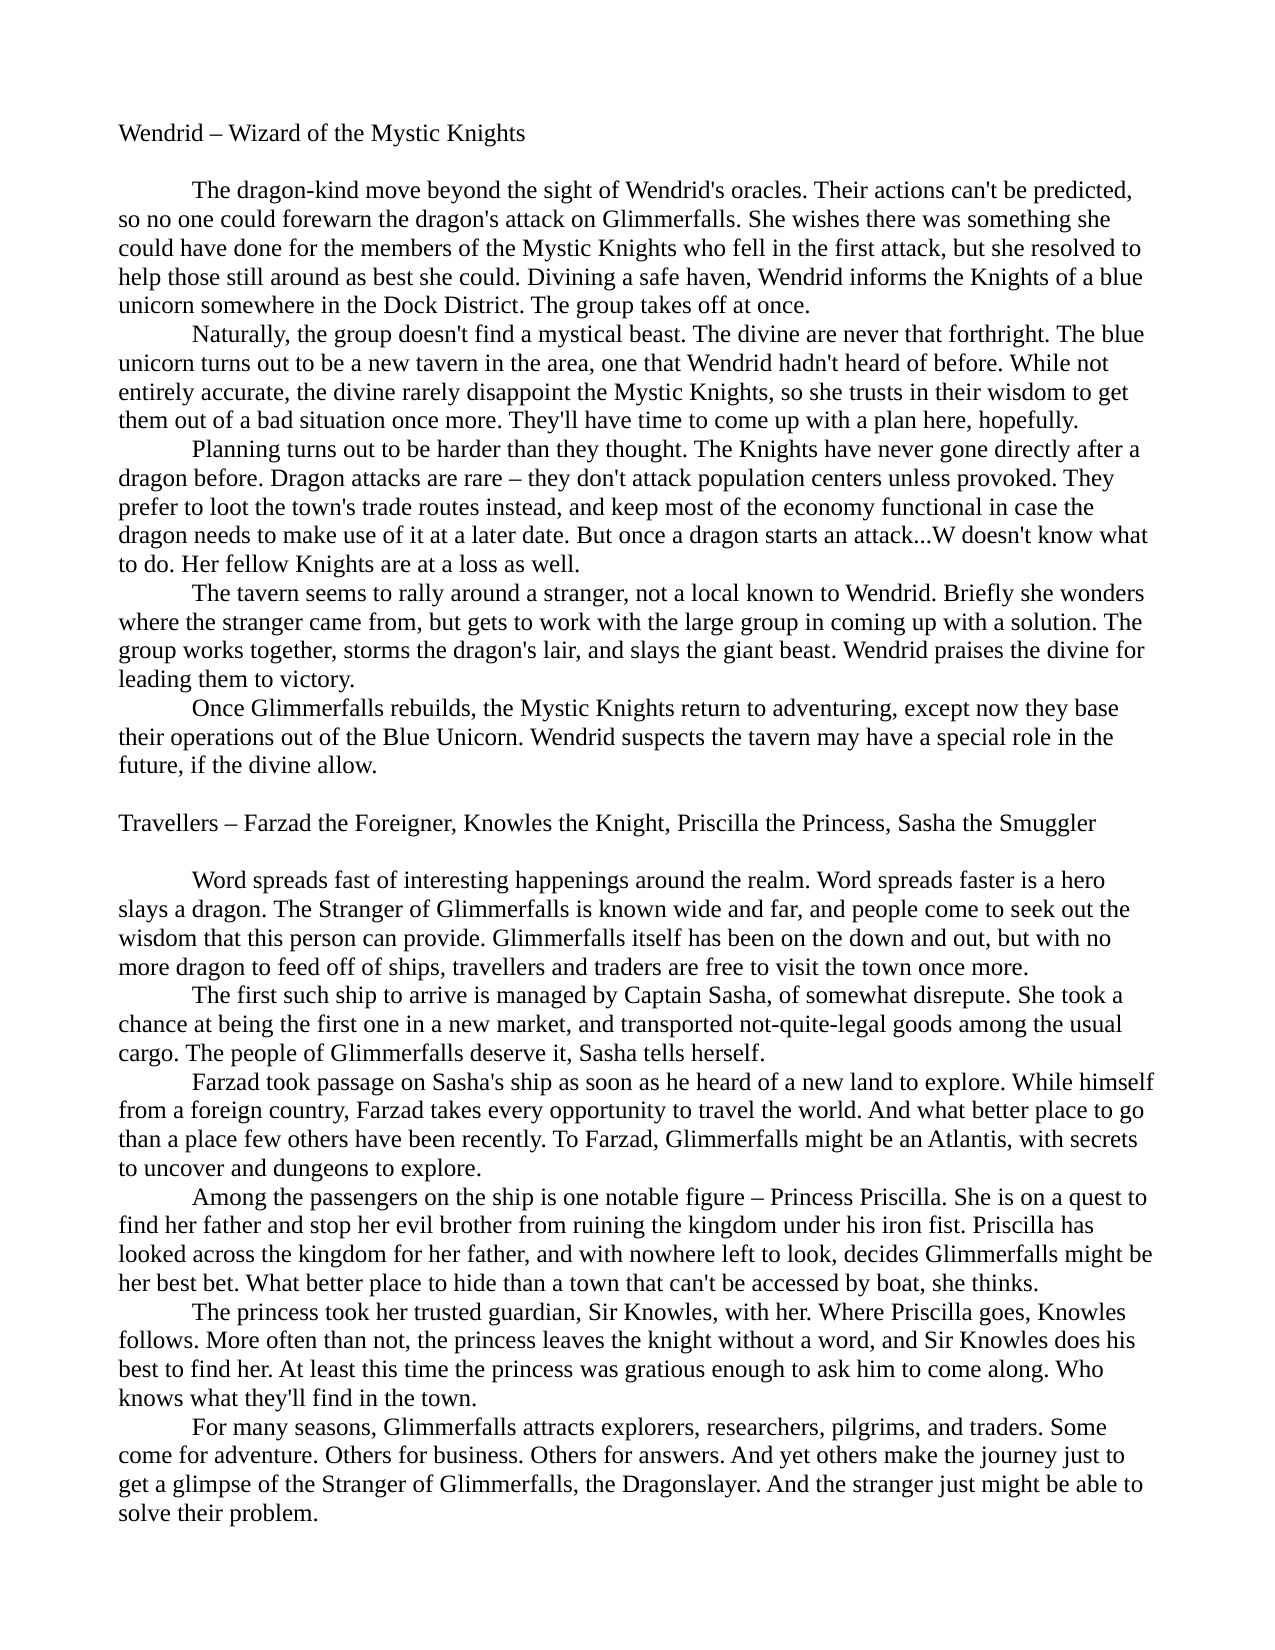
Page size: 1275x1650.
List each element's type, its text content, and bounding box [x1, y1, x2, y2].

text Among the passengers on the ship is one notable figure – Princess Priscilla. She is on a quest to find her father and stop her evil brother from ruining the kingdom under his iron fist. Priscilla has looked across the kingdom for her father, and with nowhere left to look, decides Glimmerfalls might be her best bet. What better place to hide than a town that can't be accessed by boat, she thinks. [118, 1182, 1157, 1297]
text Planning turns out to be harder than they thought. The Knights have never gone directly after a dragon before. Dragon attacks are rare – they don't attack population centers unless provoked. They prefer to loot the town's trade routes instead, and keep most of the economy functional in case the dragon needs to make use of it at a later date. But once a dragon starts an attack...W doesn't know what to do. Her fellow Knights are at a loss as well. [118, 434, 1157, 578]
text The princess took her trusted guardian, Sir Knowles, with her. Where Priscilla goes, Knowles follows. More often than not, the princess leaves the knight without a word, and Sir Knowles does his best to find her. At least this time the princess was gratious enough to ask him to come along. Who knows what they'll find in the town. [118, 1297, 1157, 1412]
text Travellers – Farzad the Foreigner, Knowles the Knight, Priscilla the Princess, Sasha the Smuggler [118, 808, 1157, 837]
text The dragon-kind move beyond the sight of Wendrid's oracles. Their actions can't be predicted, so no one could forewarn the dragon's attack on Glimmerfalls. She wishes there was something she could have done for the members of the Mystic Knights who fell in the first attack, but she resolved to help those still around as best she could. Divining a safe haven, Wendrid informs the Knights of a blue unicorn somewhere in the Dock District. The group takes off at once. [118, 176, 1157, 319]
text The first such ship to arrive is managed by Captain Sasha, of somewhat disrepute. She took a chance at being the first one in a new market, and transported not-quite-legal goods among the usual cargo. The people of Glimmerfalls deserve it, Sasha tells herself. [118, 981, 1157, 1067]
text Once Glimmerfalls rebuilds, the Mystic Knights return to adventuring, except now they base their operations out of the Blue Unicorn. Wendrid suspects the tavern may have a special role in the future, if the divine allow. [118, 693, 1157, 779]
text Naturally, the group doesn't find a mystical beast. The divine are never that forthright. The blue unicorn turns out to be a new tavern in the area, one that Wendrid hadn't heard of before. While not entirely accurate, the divine rarely disappoint the Mystic Knights, so she trusts in their wisdom to get them out of a bad situation once more. They'll have time to come up with a plan here, hopefully. [118, 319, 1157, 434]
text Farzad took passage on Sasha's ship as soon as he heard of a new land to explore. While himself from a foreign country, Farzad takes every opportunity to travel the world. And what better place to go than a place few others have been recently. To Farzad, Glimmerfalls might be an Atlantis, with secrets to uncover and dungeons to explore. [118, 1067, 1157, 1182]
text The tavern seems to rally around a stranger, not a local known to Wendrid. Briefly she wonders where the stranger came from, but gets to work with the large group in coming up with a solution. The group works together, storms the dragon's lair, and slays the giant beast. Wendrid praises the divine for leading them to victory. [118, 578, 1157, 693]
text Wendrid – Wizard of the Mystic Knights [118, 118, 1157, 147]
text Word spreads fast of interesting happenings around the realm. Word spreads faster is a hero slays a dragon. The Stranger of Glimmerfalls is known wide and far, and people come to seek out the wisdom that this person can provide. Glimmerfalls itself has been on the down and out, but with no more dragon to feed off of ships, travellers and traders are free to visit the town once more. [118, 866, 1157, 981]
text For many seasons, Glimmerfalls attracts explorers, researchers, pilgrims, and traders. Some come for adventure. Others for business. Others for answers. And yet others make the journey just to get a glimpse of the Stranger of Glimmerfalls, the Dragonslayer. And the stranger just might be able to solve their problem. [118, 1412, 1157, 1527]
